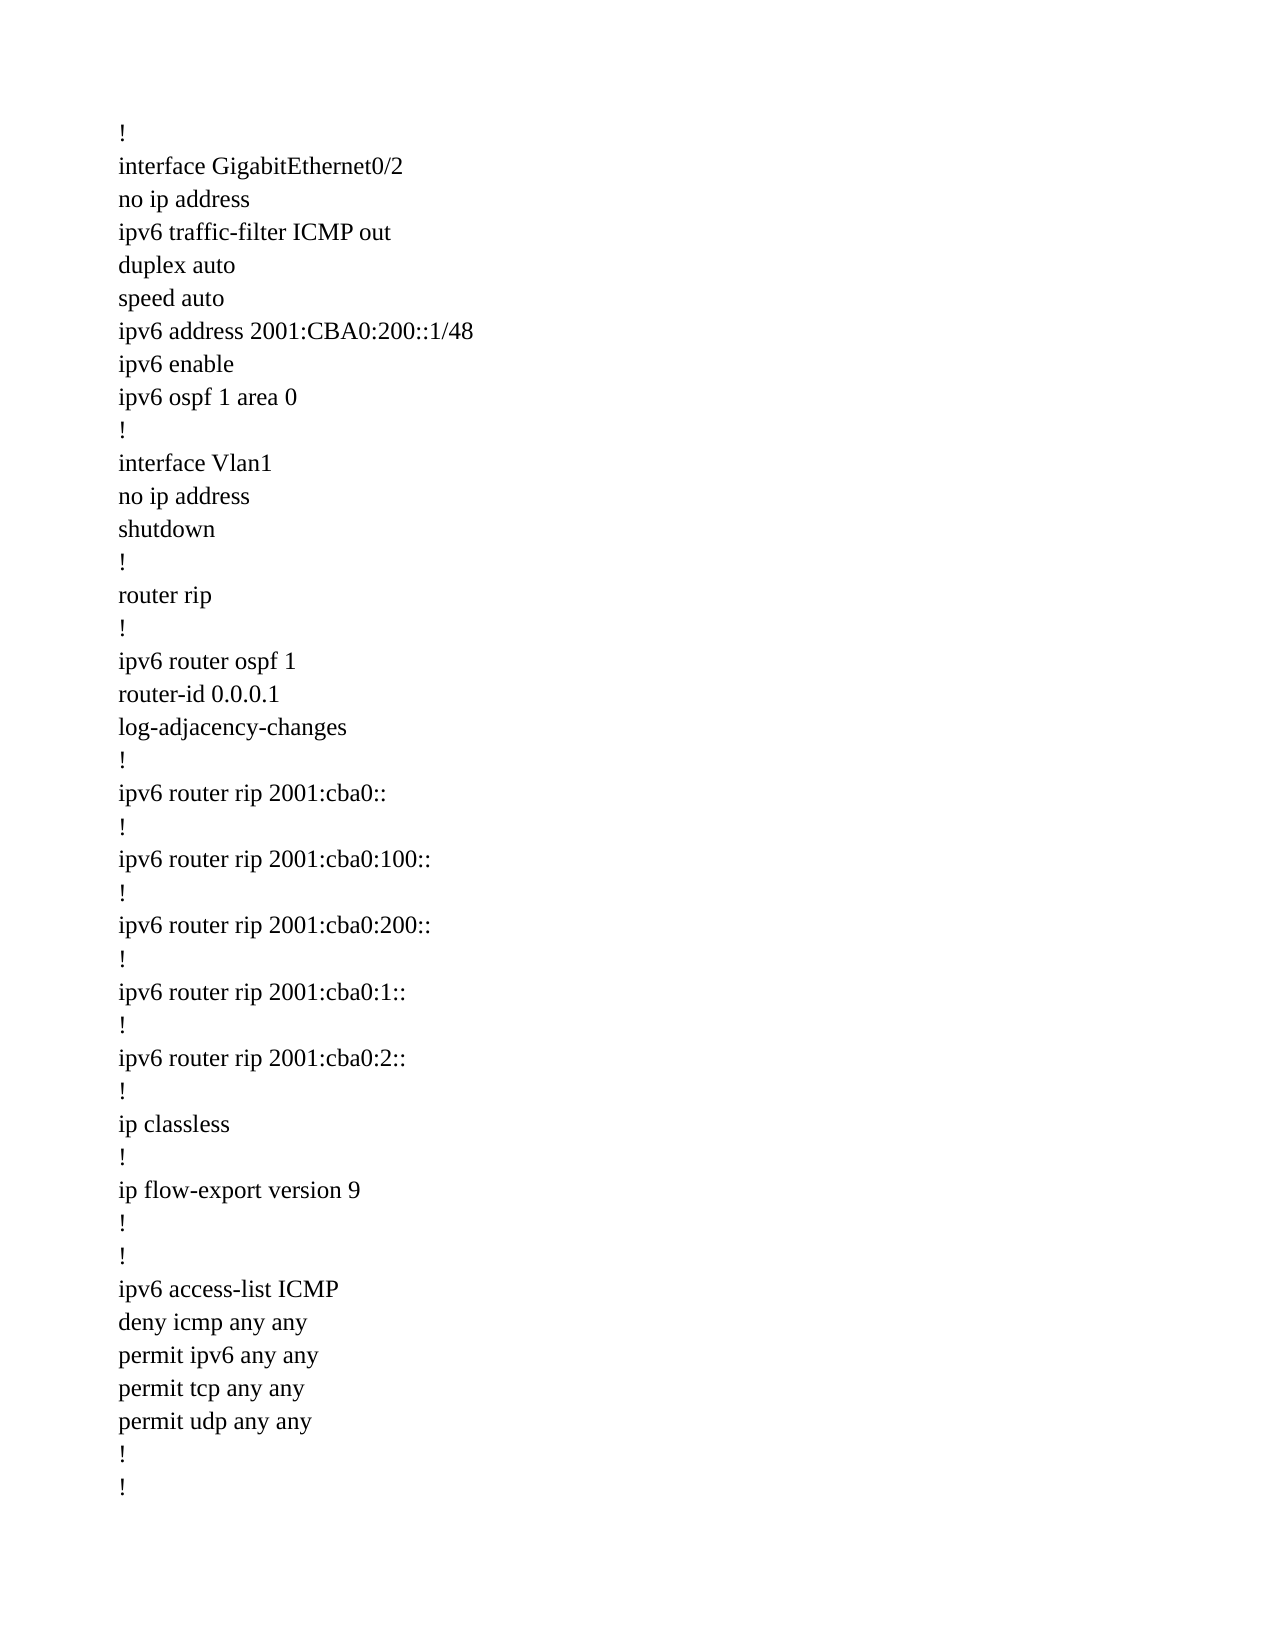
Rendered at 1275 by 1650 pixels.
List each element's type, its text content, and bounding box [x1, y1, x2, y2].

text permit tcp any any [118, 1373, 1157, 1402]
text ! [118, 547, 1157, 576]
text ipv6 router rip 2001:cba0:100:: [118, 844, 1157, 873]
text ipv6 router rip 2001:cba0:200:: [118, 911, 1157, 939]
text ipv6 enable [118, 349, 1157, 378]
text ! [118, 415, 1157, 444]
text ! [118, 1472, 1157, 1501]
text deny icmp any any [118, 1307, 1157, 1336]
text interface Vlan1 [118, 448, 1157, 477]
text ! [118, 118, 1157, 147]
text ipv6 router rip 2001:cba0:2:: [118, 1043, 1157, 1071]
text no ip address [118, 481, 1157, 510]
text ipv6 router rip 2001:cba0:1:: [118, 977, 1157, 1005]
text ip flow-export version 9 [118, 1175, 1157, 1203]
text ! [118, 1142, 1157, 1171]
text ipv6 router rip 2001:cba0:: [118, 778, 1157, 807]
text ip classless [118, 1109, 1157, 1137]
text router rip [118, 580, 1157, 609]
text no ip address [118, 184, 1157, 213]
text ipv6 router ospf 1 [118, 646, 1157, 675]
text ! [118, 613, 1157, 642]
text ! [118, 1076, 1157, 1104]
text ! [118, 1208, 1157, 1237]
text interface GigabitEthernet0/2 [118, 151, 1157, 180]
text permit udp any any [118, 1406, 1157, 1435]
text log-adjacency-changes [118, 712, 1157, 741]
text shutdown [118, 514, 1157, 543]
text ! [118, 1010, 1157, 1038]
text ! [118, 746, 1157, 774]
text ipv6 ospf 1 area 0 [118, 382, 1157, 411]
text ! [118, 812, 1157, 840]
text ! [118, 1439, 1157, 1468]
text duplex auto [118, 250, 1157, 279]
text ipv6 address 2001:CBA0:200::1/48 [118, 316, 1157, 345]
text ipv6 traffic-filter ICMP out [118, 217, 1157, 246]
text ipv6 access-list ICMP [118, 1274, 1157, 1303]
text ! [118, 878, 1157, 906]
text ! [118, 944, 1157, 972]
text router-id 0.0.0.1 [118, 679, 1157, 708]
text permit ipv6 any any [118, 1340, 1157, 1369]
text ! [118, 1241, 1157, 1269]
text speed auto [118, 283, 1157, 312]
